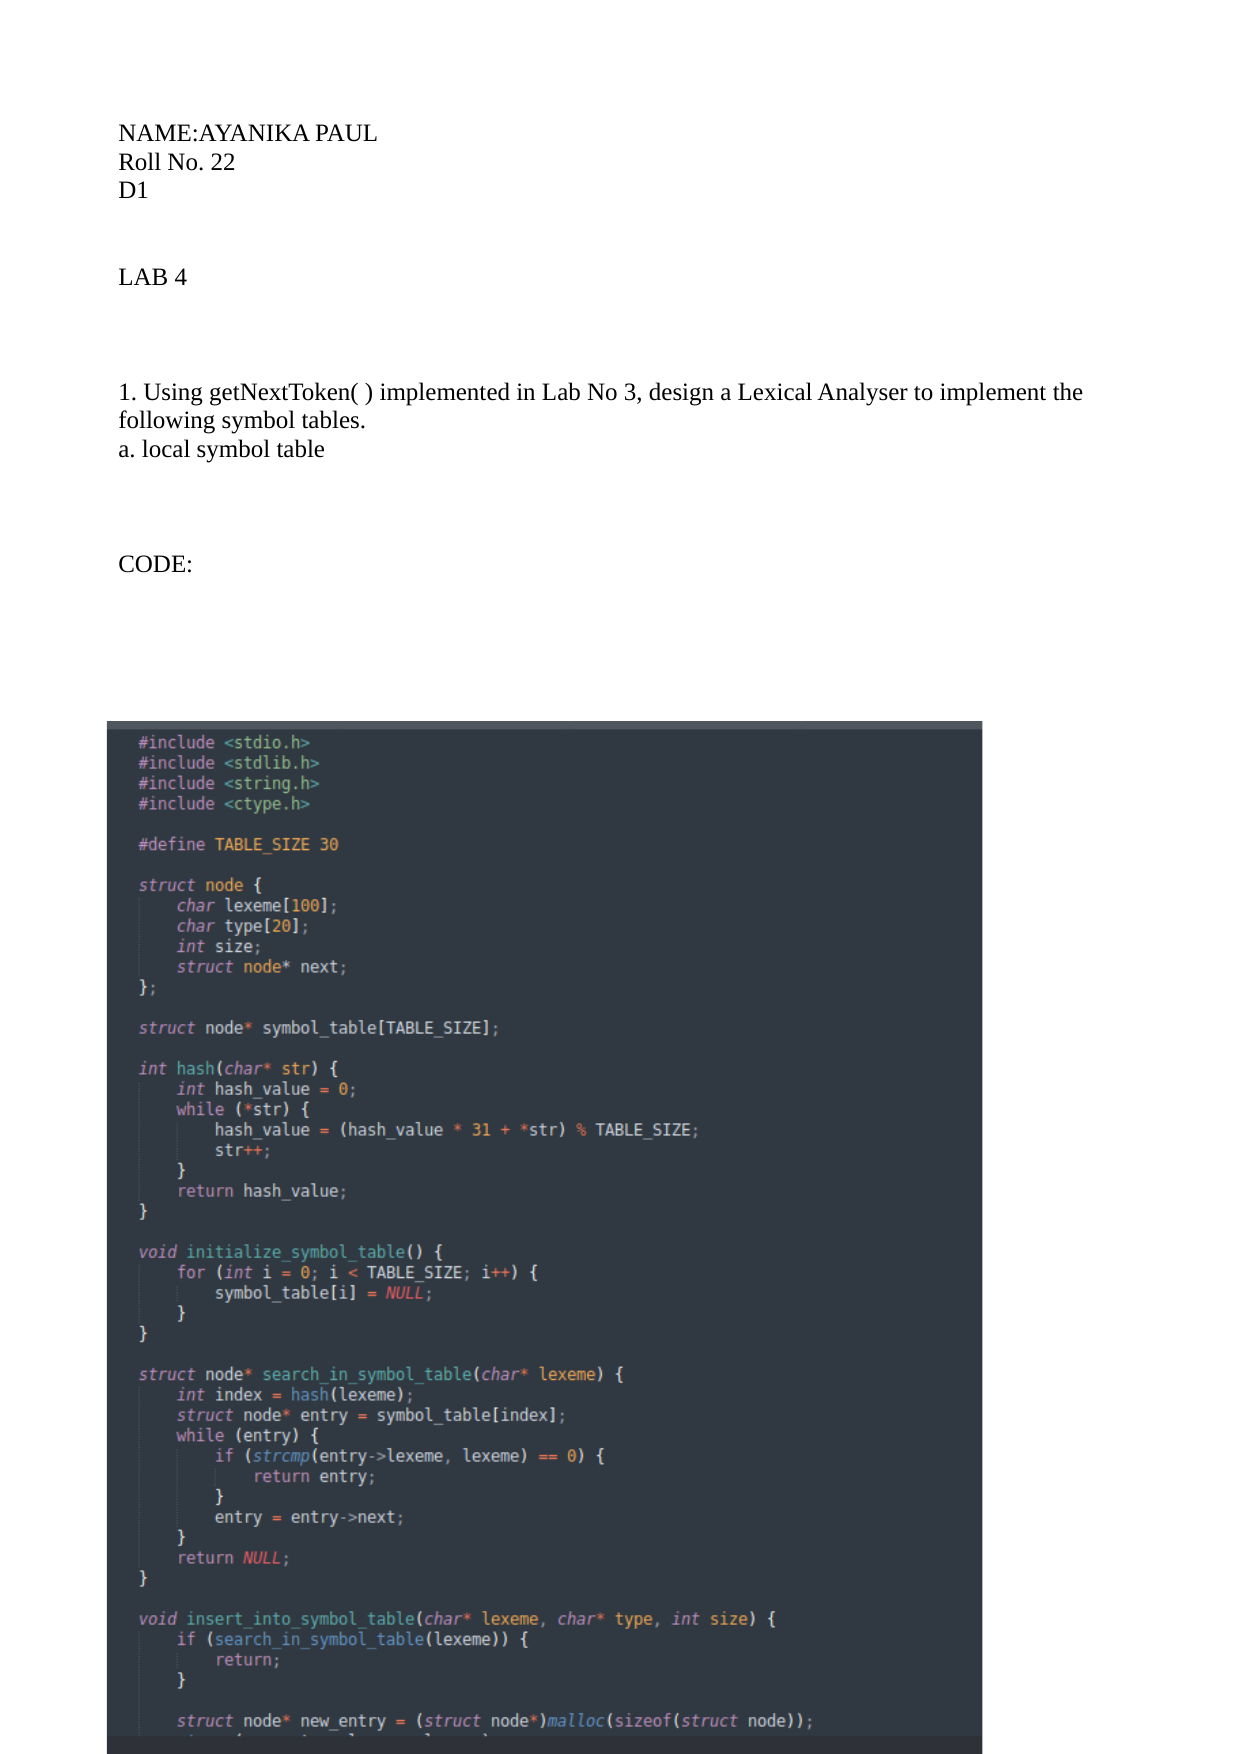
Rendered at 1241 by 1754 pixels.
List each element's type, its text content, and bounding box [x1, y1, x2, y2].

text a. local symbol table [118, 434, 1122, 463]
picture [106, 721, 983, 1754]
text CODE: [118, 549, 1122, 578]
text following symbol tables. [118, 406, 1122, 434]
text Roll No. 22 [118, 147, 1122, 176]
text D1 [118, 176, 1122, 204]
text LAB 4 [118, 262, 1122, 291]
text NAME:AYANIKA PAUL [118, 118, 1122, 147]
text 1. Using getNextToken( ) implemented in Lab No 3, design a Lexical Analyser to implement the [118, 377, 1122, 406]
